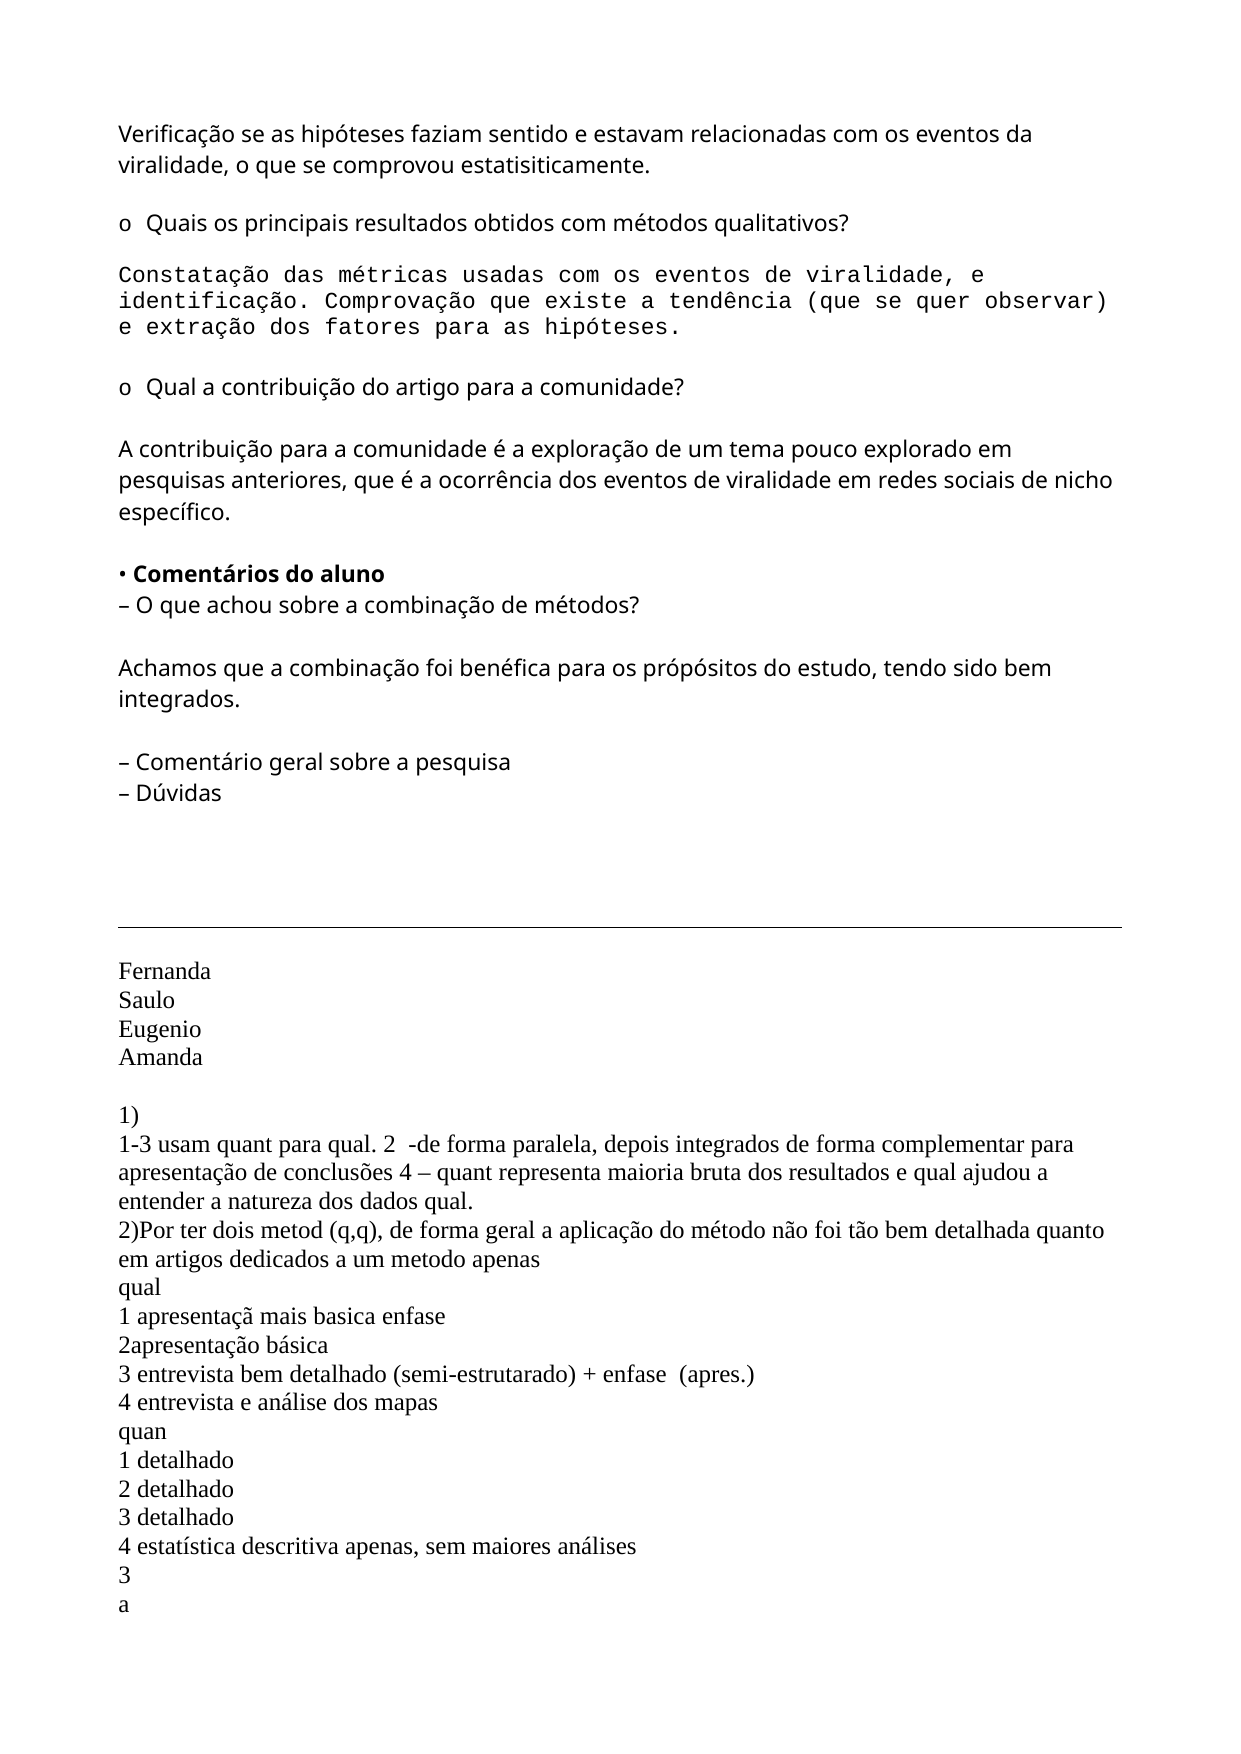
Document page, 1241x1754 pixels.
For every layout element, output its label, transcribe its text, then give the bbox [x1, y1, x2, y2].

text Fernanda [118, 956, 1122, 985]
text Eugenio [118, 1014, 1122, 1042]
text a [118, 1589, 1122, 1617]
text 1 apresentaçã mais basica enfase [118, 1301, 1122, 1330]
text 3 entrevista bem detalhado (semi-estrutarado) + enfase (apres.) [118, 1359, 1122, 1387]
text 2apresentação básica [118, 1330, 1122, 1359]
text • Comentários do aluno [118, 558, 1122, 589]
text A contribuição para a comunidade é a exploração de um tema pouco explorado em pesquisas anteriores, que é a ocorrência dos eventos de viralidade em redes sociais de nicho específico. [118, 433, 1122, 527]
text 1 detalhado [118, 1445, 1122, 1474]
text Achamos que a combinação foi benéfica para os própósitos do estudo, tendo sido bem integrados. [118, 652, 1122, 714]
text 3 detalhado [118, 1502, 1122, 1531]
text 1-3 usam quant para qual. 2 -de forma paralela, depois integrados de forma complementar para apresentação de conclusões 4 – quant representa maioria bruta dos resultados e qual ajudou a entender a natureza dos dados qual. [118, 1129, 1122, 1215]
text Verificação se as hipóteses faziam sentido e estavam relacionadas com os eventos da viralidade, o que se comprovou estatisiticamente. [118, 118, 1122, 181]
text – O que achou sobre a combinação de métodos? [118, 589, 1122, 621]
text Amanda [118, 1042, 1122, 1071]
text 2)Por ter dois metod (q,q), de forma geral a aplicação do método não foi tão bem detalhada quanto em artigos dedicados a um metodo apenas [118, 1215, 1122, 1272]
text qual [118, 1272, 1122, 1301]
text o Qual a contribuição do artigo para a comunidade? [118, 370, 1122, 402]
text 4 entrevista e análise dos mapas [118, 1387, 1122, 1416]
text 3 [118, 1560, 1122, 1589]
text o Quais os principais resultados obtidos com métodos qualitativos? [118, 207, 1122, 238]
text – Dúvidas [118, 777, 1122, 808]
text 4 estatística descritiva apenas, sem maiores análises [118, 1531, 1122, 1560]
text – Comentário geral sobre a pesquisa [118, 746, 1122, 777]
text quan [118, 1416, 1122, 1445]
text Constatação das métricas usadas com os eventos de viralidade, e identificação. Comprovação que existe a tendência (que se quer observar) e extração dos fatores para as hipóteses. [118, 264, 1122, 370]
text 2 detalhado [118, 1474, 1122, 1502]
text Saulo [118, 985, 1122, 1014]
text 1) [118, 1100, 1122, 1129]
